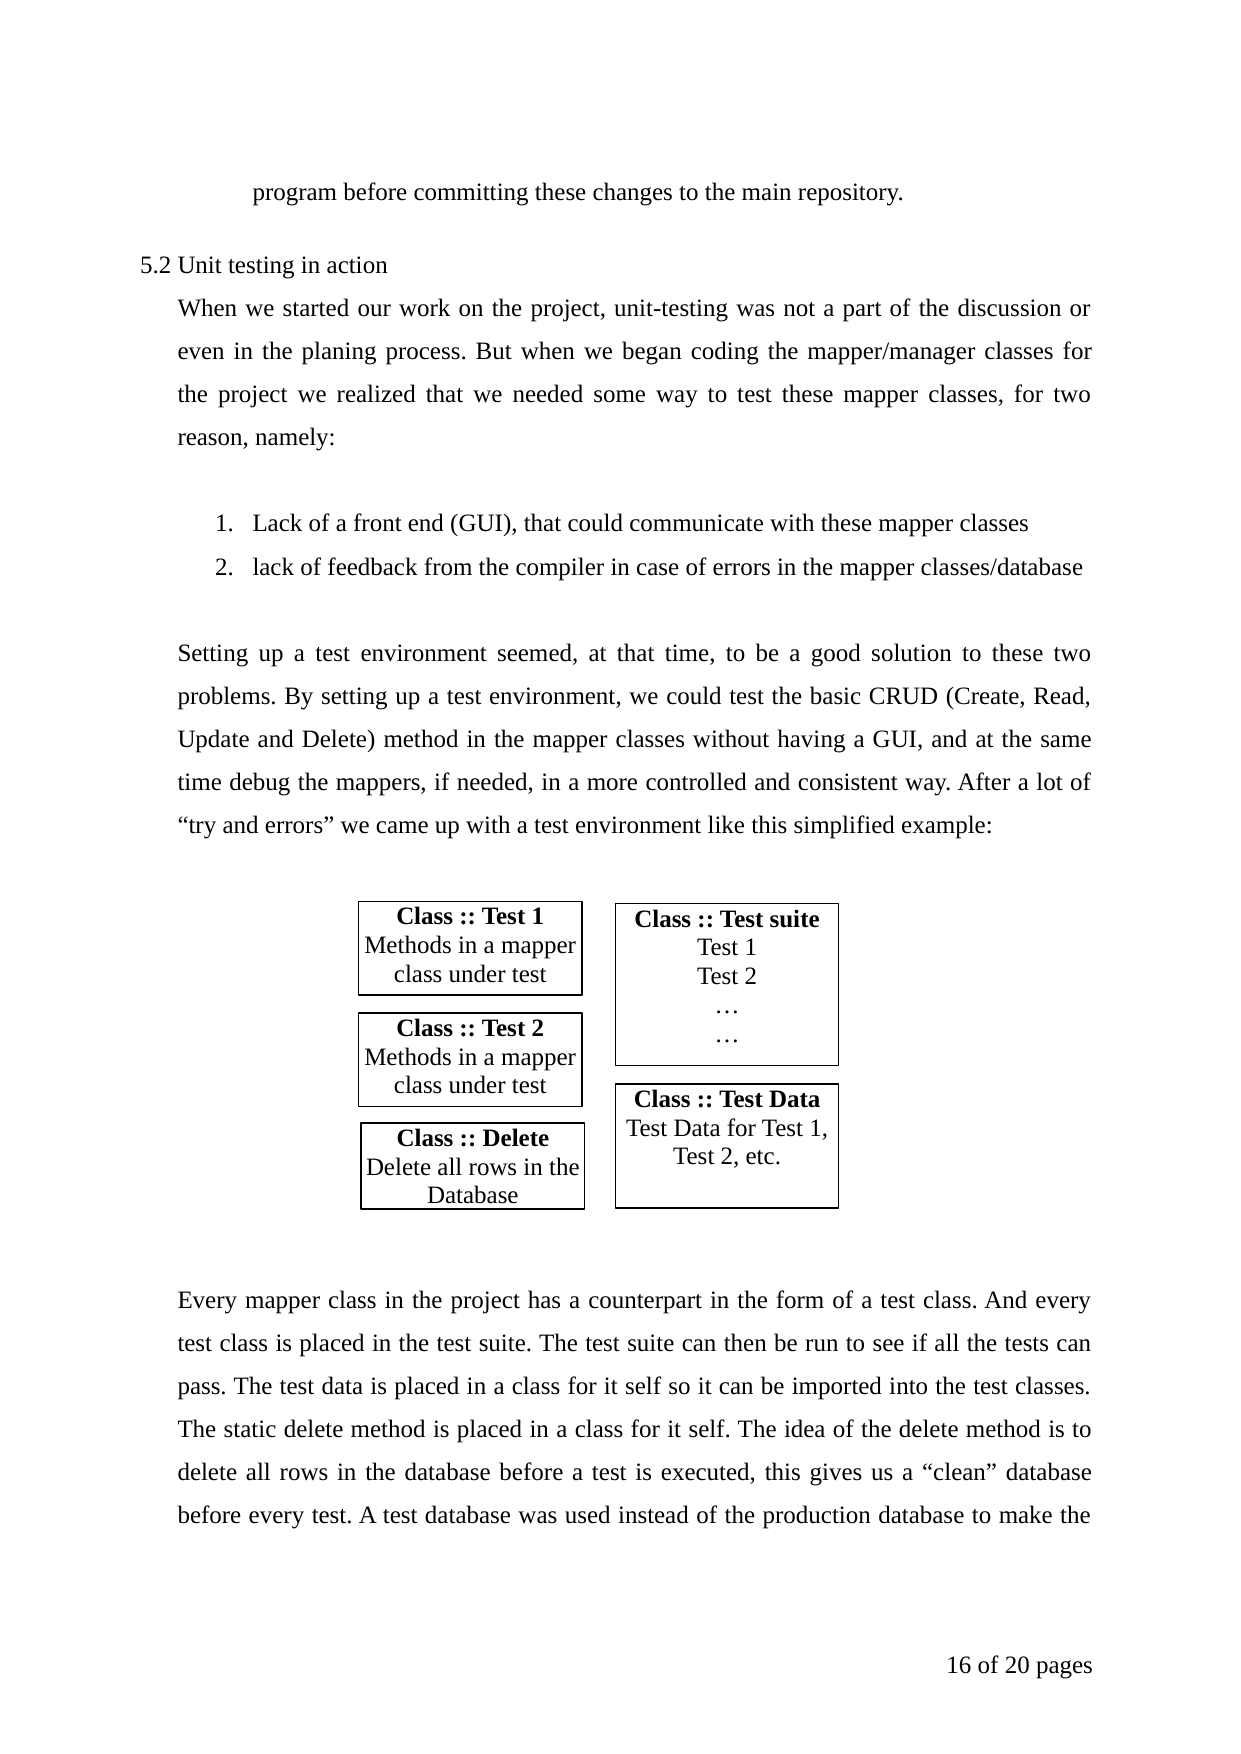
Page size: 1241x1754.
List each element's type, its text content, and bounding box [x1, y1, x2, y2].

subtitle Unit testing in action [177, 250, 1093, 278]
list lack of feedback from the compiler in case of errors in the mapper classes/database [215, 552, 1093, 580]
text Every mapper class in the project has a counterpart in the form of a test class. And every test class is placed in the test suite. The test suite can then be run to see if all the tests can pass. The test data is placed in a class for it self so it can be imported into the test classes. The static delete method is placed in a class for it self. The idea of the delete method is to delete all rows in the database before a test is executed, this gives us a “clean” database before every test. A test database was used instead of the production database to make the [177, 1285, 1093, 1529]
text When we started our work on the project, unit-testing was not a part of the discussion or even in the planing process. But when we began coding the mapper/manager classes for the project we realized that we needed some way to test these mapper classes, for two reason, namely: [177, 293, 1093, 451]
list Lack of a front end (GUI), that could communicate with these mapper classes [215, 508, 1093, 537]
list program before committing these changes to the main repository. [215, 177, 1093, 206]
text Setting up a test environment seemed, at that time, to be a good solution to these two problems. By setting up a test environment, we could test the basic CRUD (Create, Read, Update and Delete) method in the mapper classes without having a GUI, and at the same time debug the mappers, if needed, in a more controlled and consistent way. After a lot of “try and errors” we came up with a test environment like this simplified example: [177, 638, 1093, 839]
